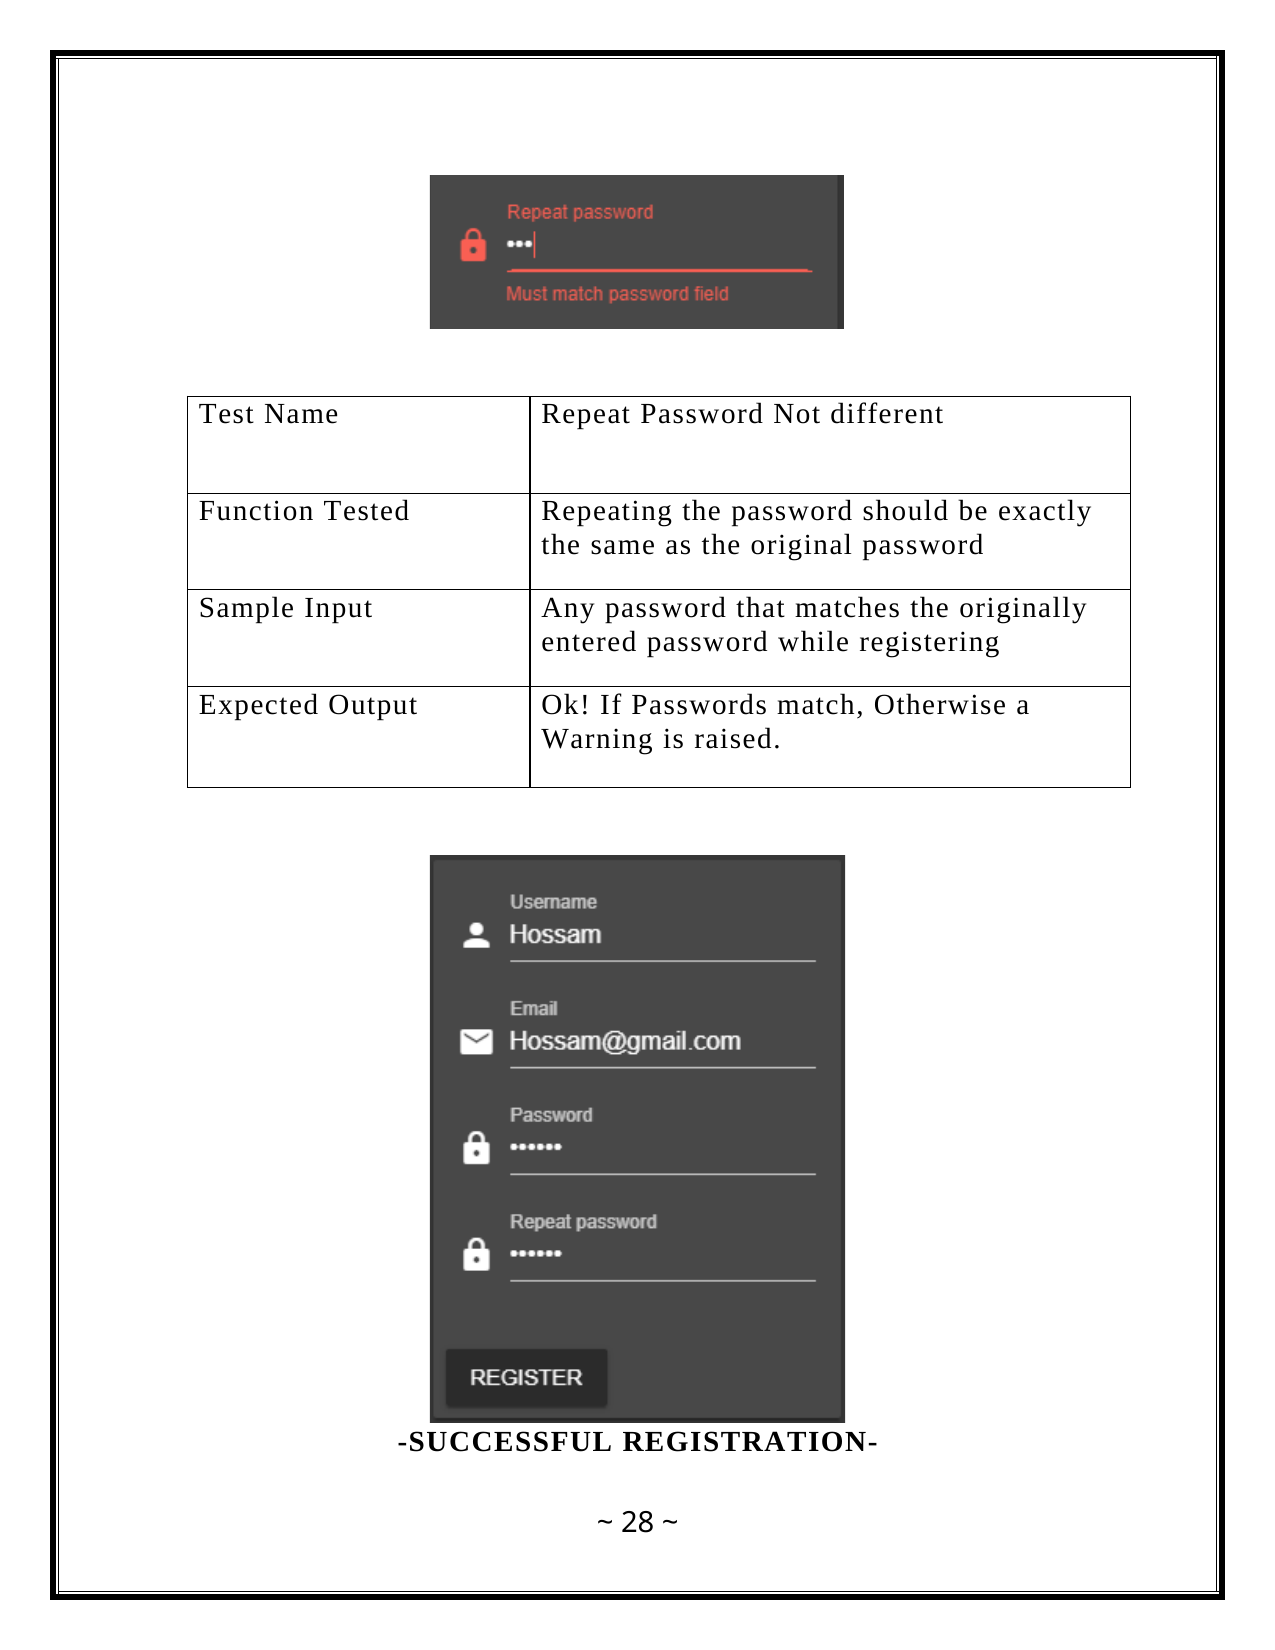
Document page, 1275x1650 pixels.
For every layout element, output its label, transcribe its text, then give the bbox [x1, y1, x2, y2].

table_cell Ok! If Passwords match, Otherwise a Warning is raised. [531, 687, 1130, 787]
table_cell Function Tested [188, 494, 529, 589]
picture [429, 175, 844, 329]
table_cell Repeating the password should be exactly the same as the original password [531, 494, 1130, 589]
table_cell Any password that matches the originally entered password while registering [531, 590, 1130, 686]
table_cell Expected Output [188, 687, 529, 787]
table_header Test Name [188, 397, 529, 492]
text -Successful registratioN- [187, 1424, 1087, 1457]
table_cell Sample Input [188, 590, 529, 686]
picture [429, 855, 846, 1423]
table_header Repeat Password Not different [531, 397, 1130, 492]
